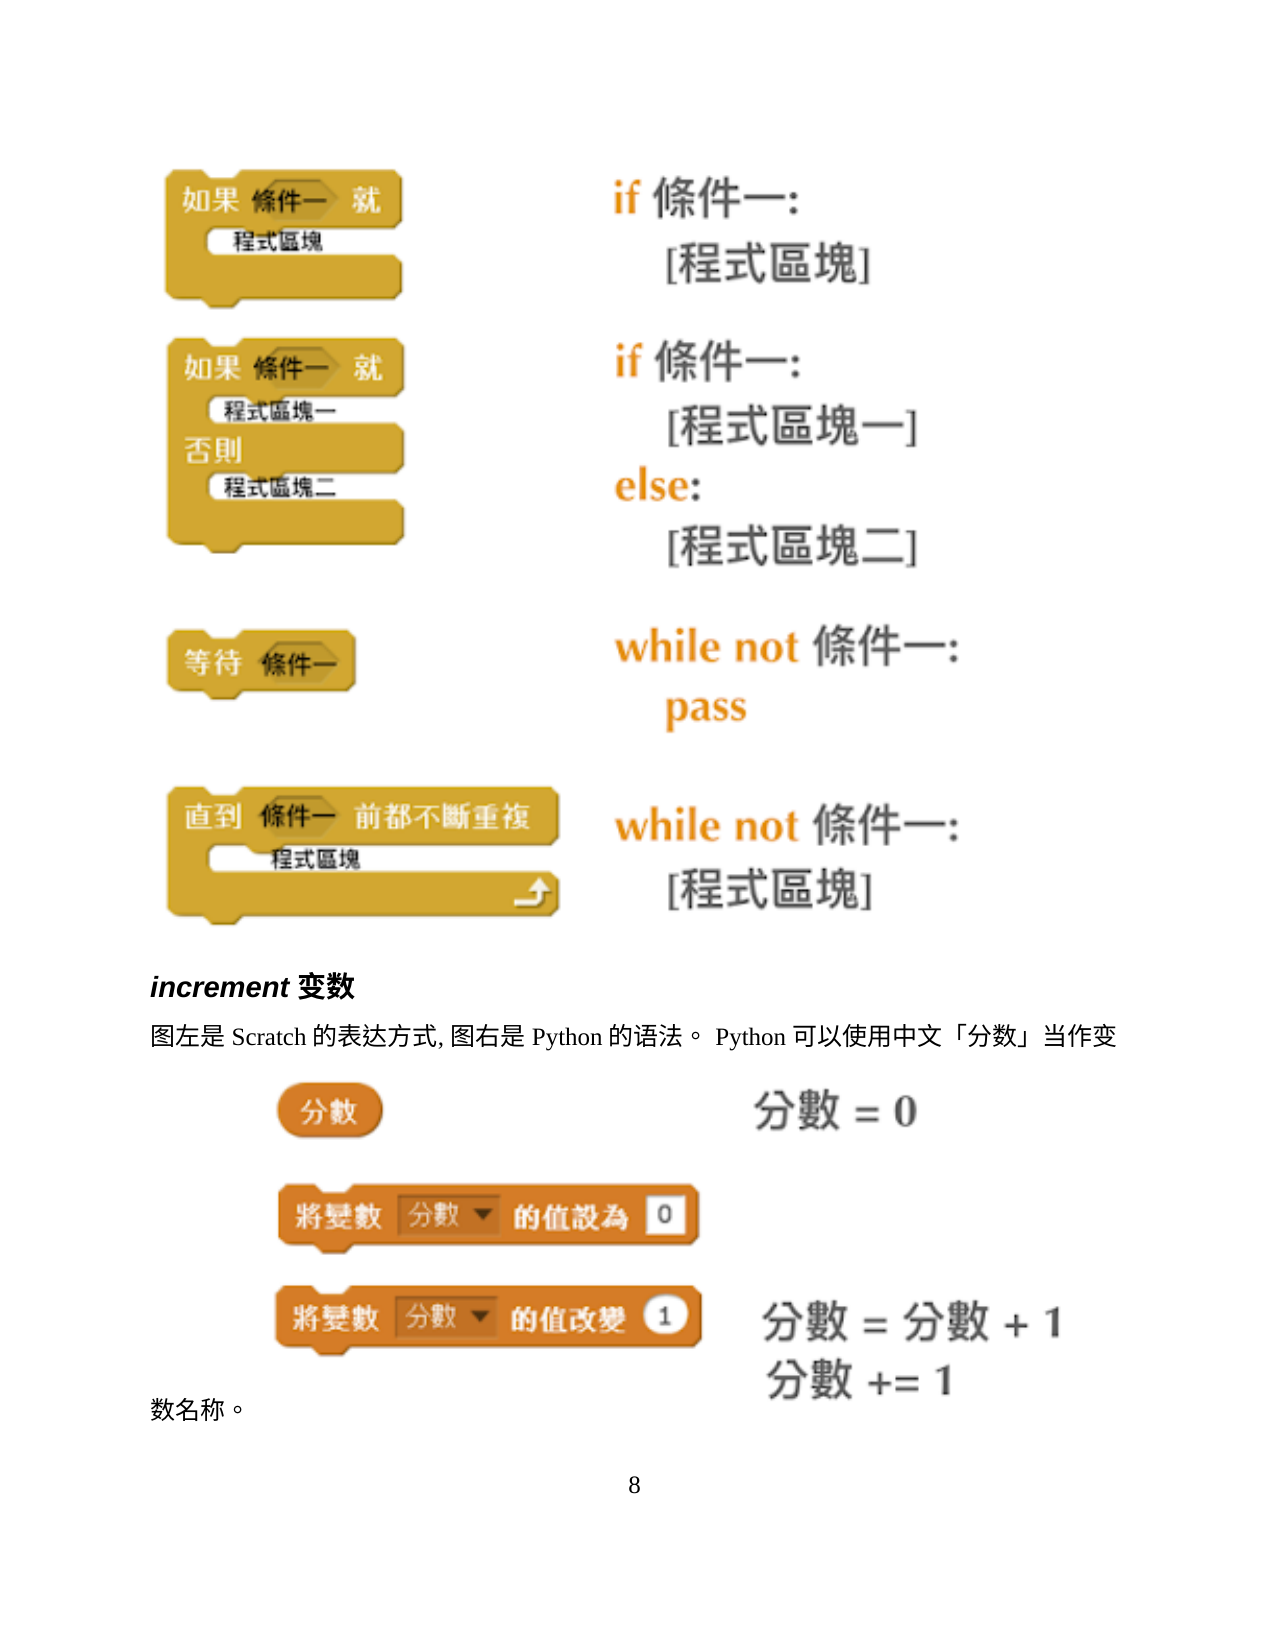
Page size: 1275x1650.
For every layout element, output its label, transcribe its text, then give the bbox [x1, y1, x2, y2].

picture [150, 150, 984, 942]
text 图左是 Scratch 的表达方式, 图右是 Python 的语法。 Python 可以使用中文「分数」当作变数名称。 [150, 1019, 1125, 1427]
subtitle increment 变数 [150, 967, 1125, 1006]
text [984, 150, 1125, 942]
picture [256, 1052, 1090, 1420]
